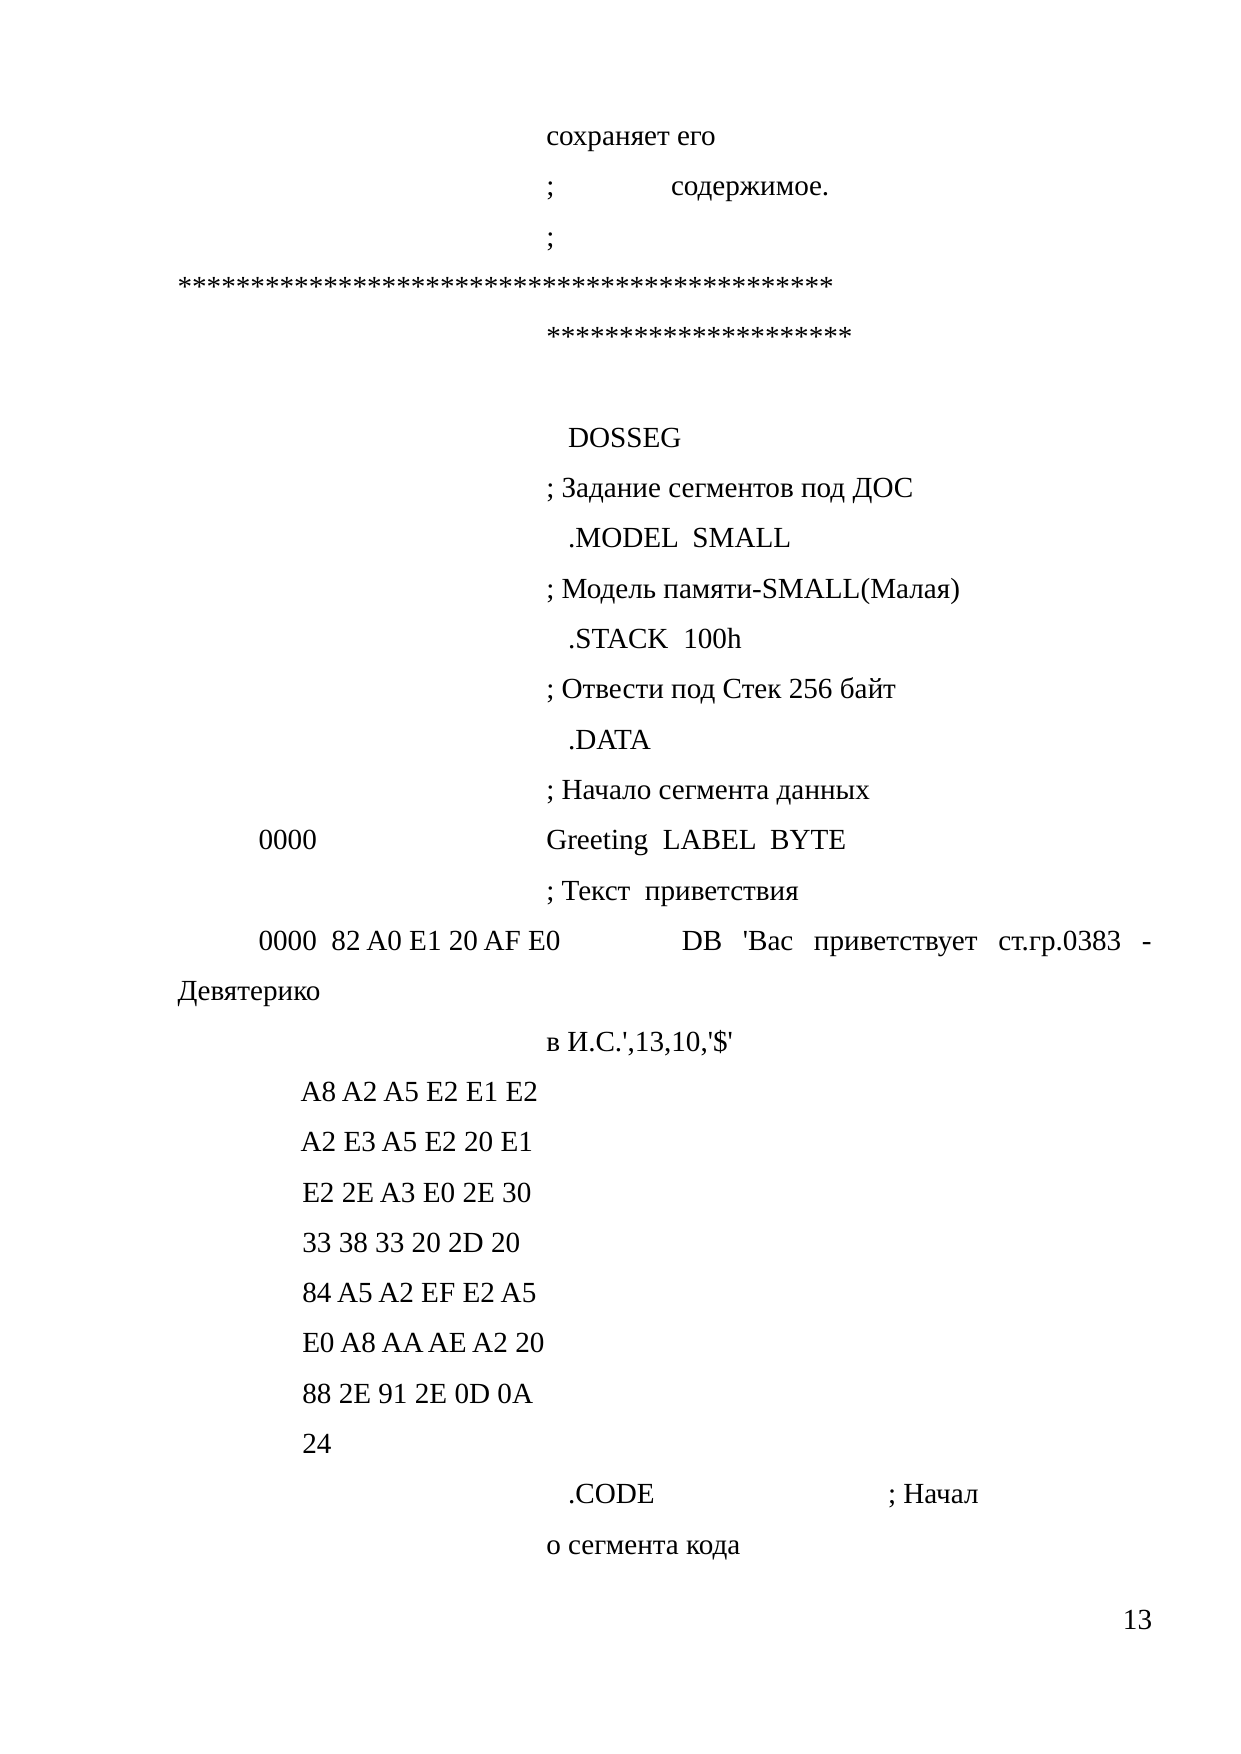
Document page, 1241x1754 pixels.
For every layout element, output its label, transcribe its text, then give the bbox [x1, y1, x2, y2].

text ; Задание сегментов под ДОС [177, 470, 1152, 504]
text ; Модель памяти-SMALL(Малая) [177, 571, 1152, 604]
text .MODEL SMALL [177, 521, 1152, 554]
text .DATA [177, 722, 1152, 755]
text сохраняет его [177, 118, 1152, 152]
text ; ********************************************* [177, 219, 1152, 303]
text ; Текст приветствия [177, 873, 1152, 906]
text A8 A2 A5 E2 E1 E2 [177, 1074, 1152, 1108]
text 24 [177, 1426, 1152, 1460]
text 0000 Greeting LABEL BYTE [177, 822, 1152, 856]
text .CODE ; Начал [177, 1477, 1152, 1510]
text в И.С.',13,10,'$' [177, 1024, 1152, 1057]
text о сегмента кода [177, 1527, 1152, 1560]
text E2 2E A3 E0 2E 30 [177, 1175, 1152, 1208]
text .STACK 100h [177, 621, 1152, 655]
text A2 E3 A5 E2 20 E1 [177, 1124, 1152, 1158]
text ; Начало сегмента данных [177, 772, 1152, 806]
text ********************* [177, 319, 1152, 353]
text E0 A8 AA AE A2 20 [177, 1326, 1152, 1359]
text ; содержимое. [177, 168, 1152, 202]
text 88 2E 91 2E 0D 0A [177, 1376, 1152, 1409]
text DOSSEG [177, 420, 1152, 453]
text 84 A5 A2 EF E2 A5 [177, 1275, 1152, 1309]
text ; Отвести под Стек 256 байт [177, 672, 1152, 705]
text 33 38 33 20 2D 20 [177, 1225, 1152, 1258]
text 0000 82 A0 E1 20 AF E0 DB 'Вас приветствует ст.гр.0383 - Девятерико [177, 923, 1152, 1007]
